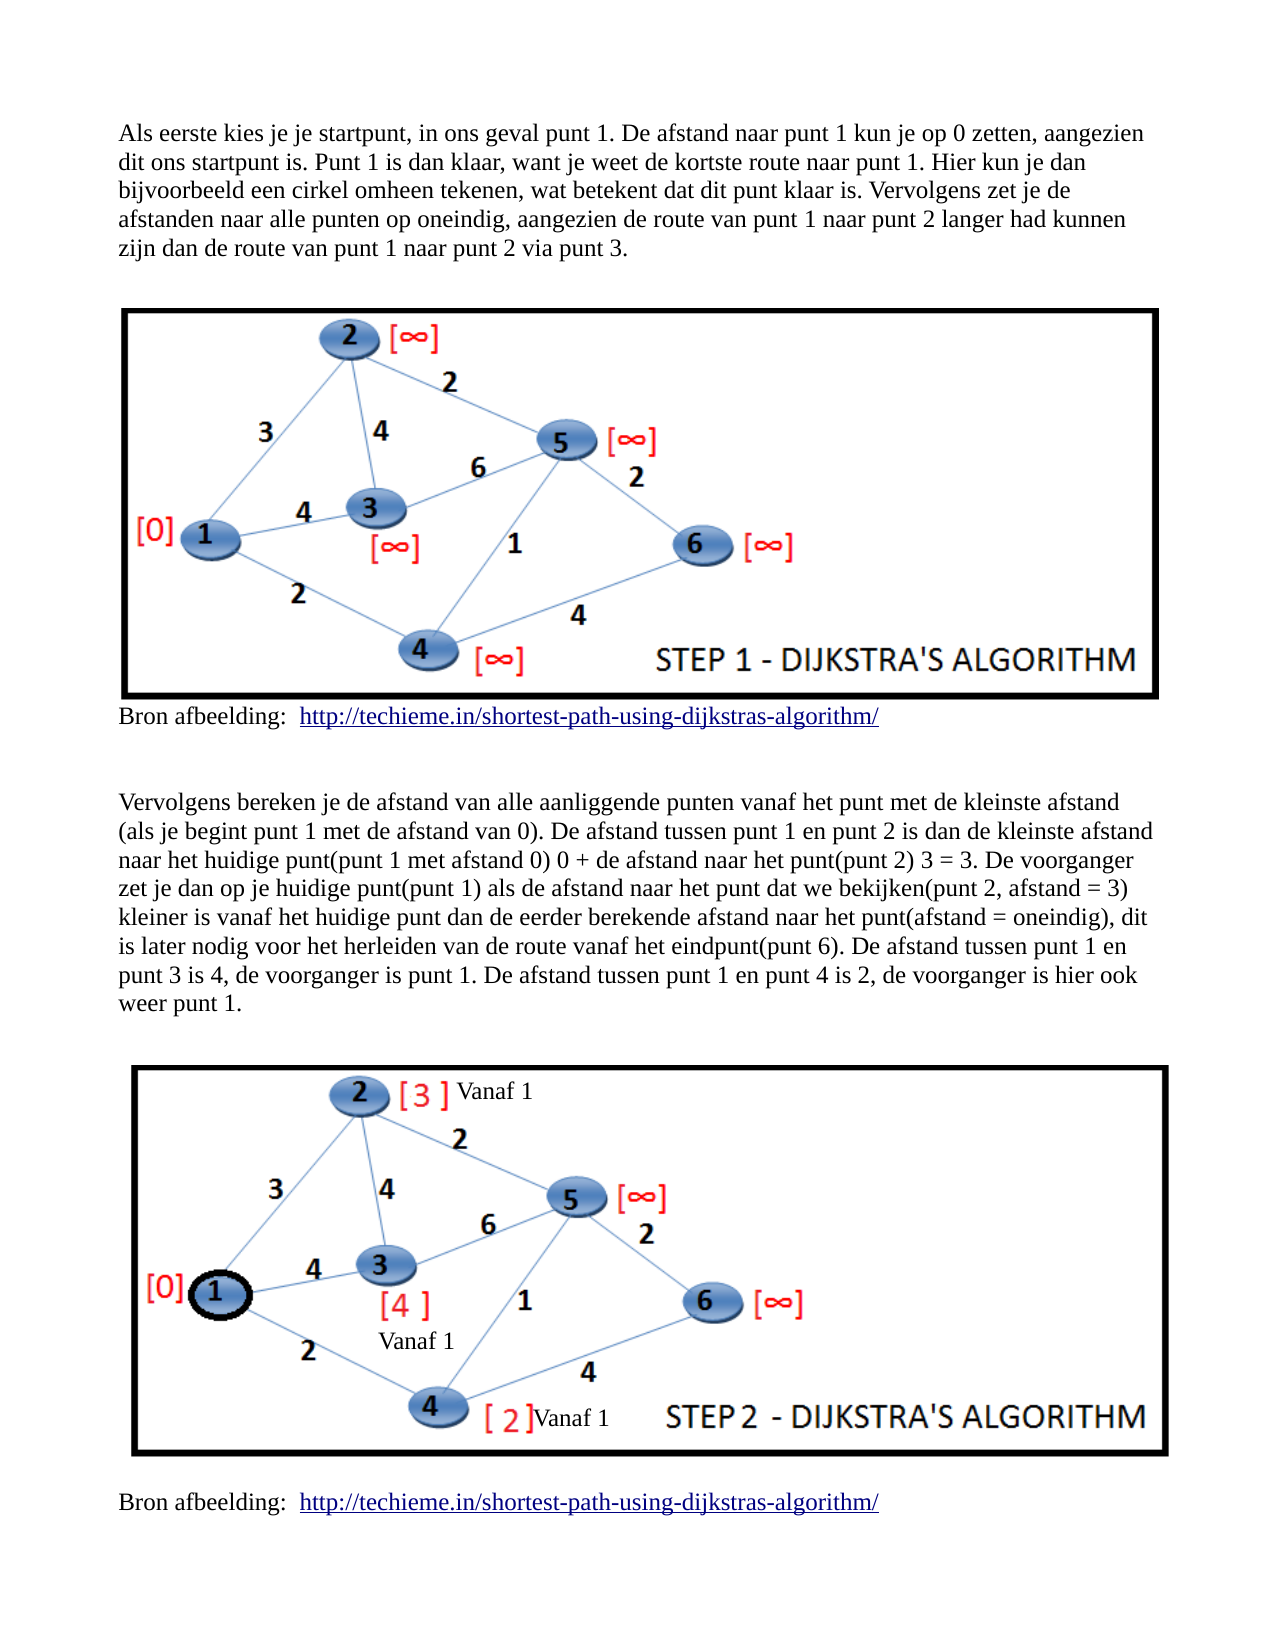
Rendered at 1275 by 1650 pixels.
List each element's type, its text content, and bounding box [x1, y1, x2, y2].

text Bron afbeelding: http://techieme.in/shortest-path-using-dijkstras-algorithm/ [118, 1487, 1157, 1515]
text Vervolgens bereken je de afstand van alle aanliggende punten vanaf het punt met de kleinste afstand (als je begint punt 1 met de afstand van 0). De afstand tussen punt 1 en punt 2 is dan de kleinste afstand naar het huidige punt(punt 1 met afstand 0) 0 + de afstand naar het punt(punt 2) 3 = 3. De voorganger zet je dan op je huidige punt(punt 1) als de afstand naar het punt dat we bekijken(punt 2, afstand = 3) kleiner is vanaf het huidige punt dan de eerder berekende afstand naar het punt(afstand = oneindig), dit is later nodig voor het herleiden van de route vanaf het eindpunt(punt 6). De afstand tussen punt 1 en punt 3 is 4, de voorganger is punt 1. De afstand tussen punt 1 en punt 4 is 2, de voorganger is hier ook weer punt 1. [118, 787, 1157, 1017]
text Bron afbeelding: http://techieme.in/shortest-path-using-dijkstras-algorithm/ [118, 291, 1157, 730]
picture [120, 308, 1159, 701]
picture [130, 1065, 1169, 1458]
text Als eerste kies je je startpunt, in ons geval punt 1. De afstand naar punt 1 kun je op 0 zetten, aangezien dit ons startpunt is. Punt 1 is dan klaar, want je weet de kortste route naar punt 1. Hier kun je dan bijvoorbeeld een cirkel omheen tekenen, wat betekent dat dit punt klaar is. Vervolgens zet je de afstanden naar alle punten op oneindig, aangezien de route van punt 1 naar punt 2 langer had kunnen zijn dan de route van punt 1 naar punt 2 via punt 3. [118, 118, 1157, 262]
